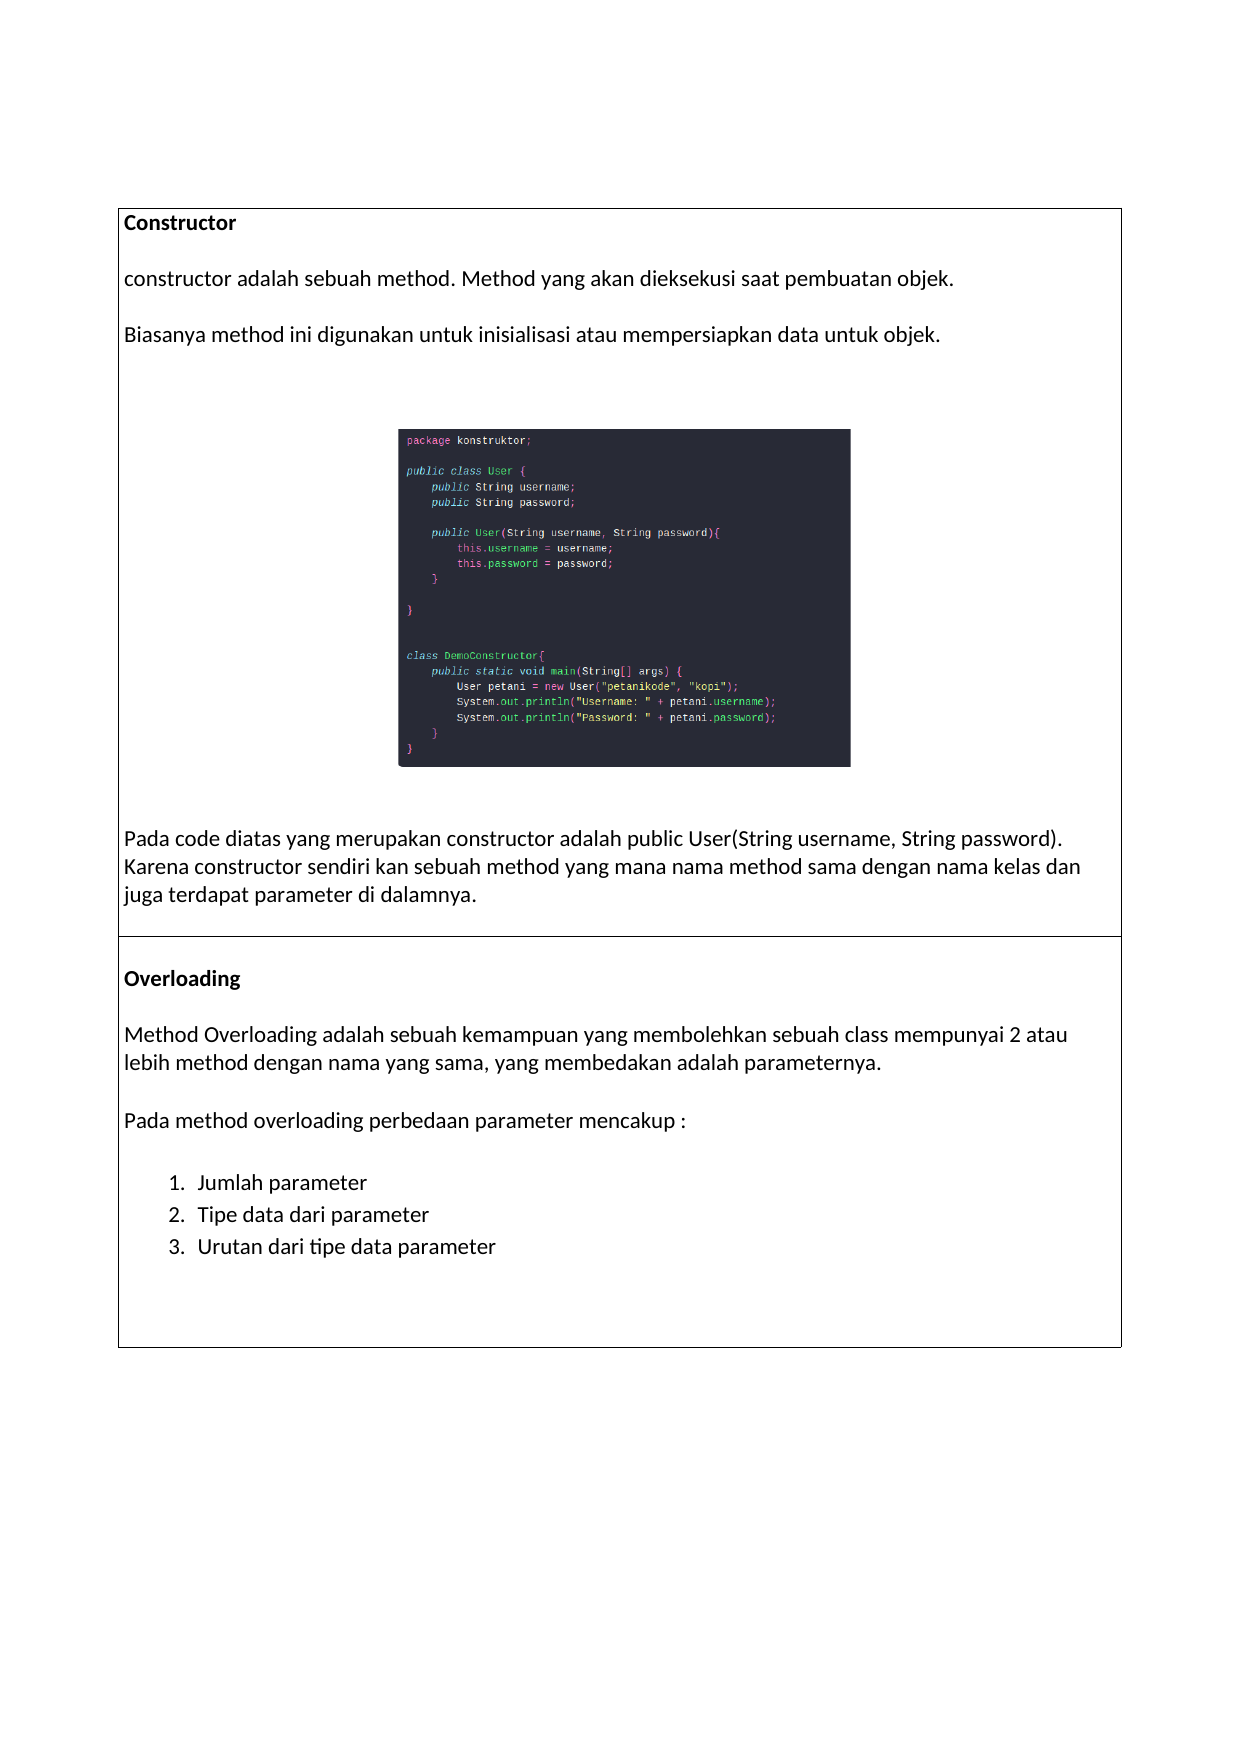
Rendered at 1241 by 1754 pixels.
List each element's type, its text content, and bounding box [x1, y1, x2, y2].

table_cell Overloading Method Overloading adalah sebuah kemampuan yang membolehkan sebuah class mempunyai 2 atau lebih method dengan nama yang sama, yang membedakan adalah parameternya. Pada method overloading perbedaan parameter mencakup : Jumlah parameter Tipe data dari parameter Urutan dari tipe data parameter [119, 937, 1121, 1347]
table_header Constructor constructor adalah sebuah method. Method yang akan dieksekusi saat pembuatan objek. Biasanya method ini digunakan untuk inisialisasi atau mempersiapkan data untuk objek. Pada code diatas yang merupakan constructor adalah public User(String username, String password). Karena constructor sendiri kan sebuah method yang mana nama method sama dengan nama kelas dan juga terdapat parameter di dalamnya. [119, 209, 1121, 936]
picture [398, 429, 736, 768]
